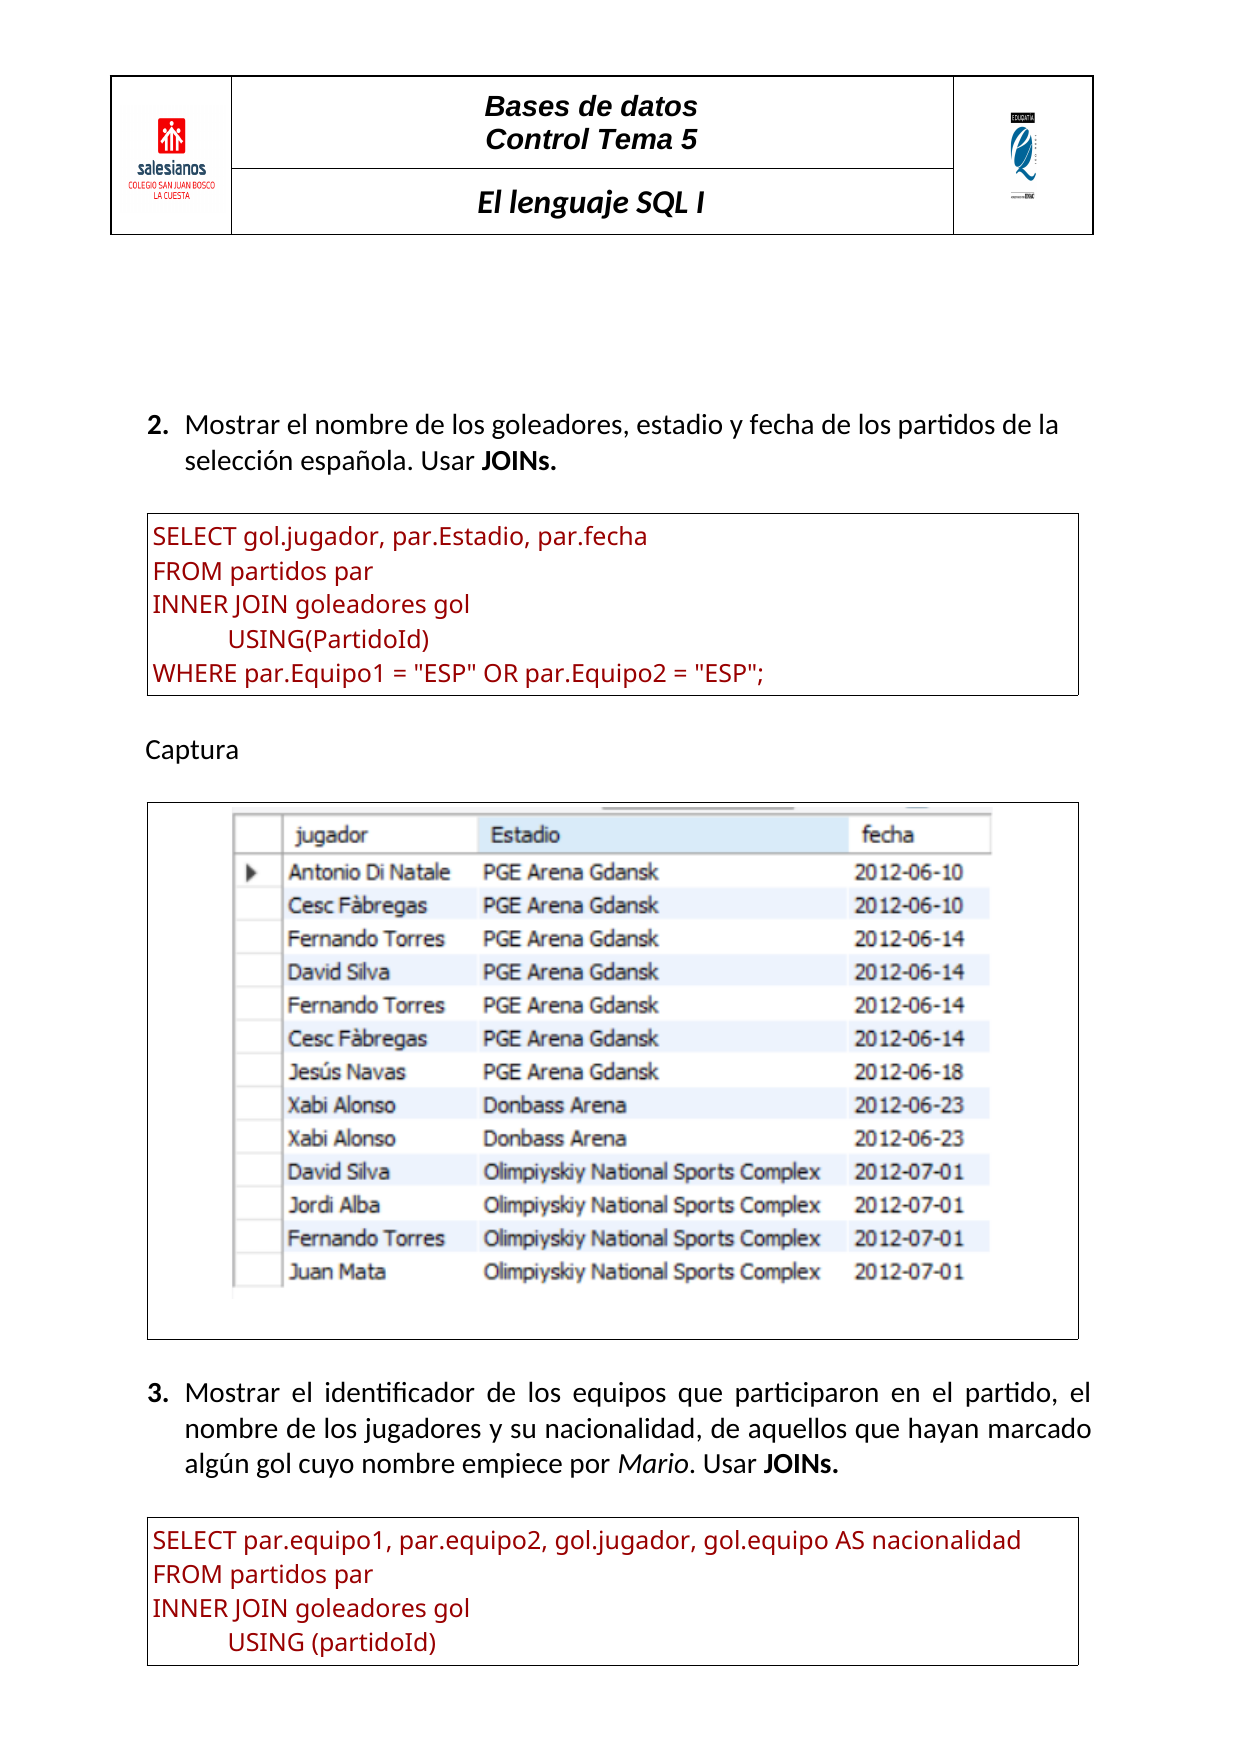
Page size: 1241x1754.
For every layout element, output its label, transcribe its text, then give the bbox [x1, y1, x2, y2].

table_header [148, 803, 1078, 1338]
table_header SELECT gol.jugador, par.Estadio, par.fecha FROM partidos par INNER JOIN goleadores gol USING(PartidoId) WHERE par.Equipo1 = "ESP" OR par.Equipo2 = "ESP"; [148, 514, 1078, 695]
picture [1010, 112, 1037, 199]
text Captura [145, 731, 1093, 766]
list Mostrar el identificador de los equipos que participaron en el partido, el nombre de los jugadores y su nacionalidad, de aquellos que hayan marcado algún gol cuyo nombre empiece por Mario. Usar JOINs. [147, 1374, 1093, 1481]
picture [231, 807, 993, 1299]
picture [119, 105, 227, 213]
table_header SELECT par.equipo1, par.equipo2, gol.jugador, gol.equipo AS nacionalidad FROM partidos par INNER JOIN goleadores gol USING (partidoId) [148, 1518, 1078, 1664]
list Mostrar el nombre de los goleadores, estadio y fecha de los partidos de la selección española. Usar JOINs. [147, 406, 1093, 478]
